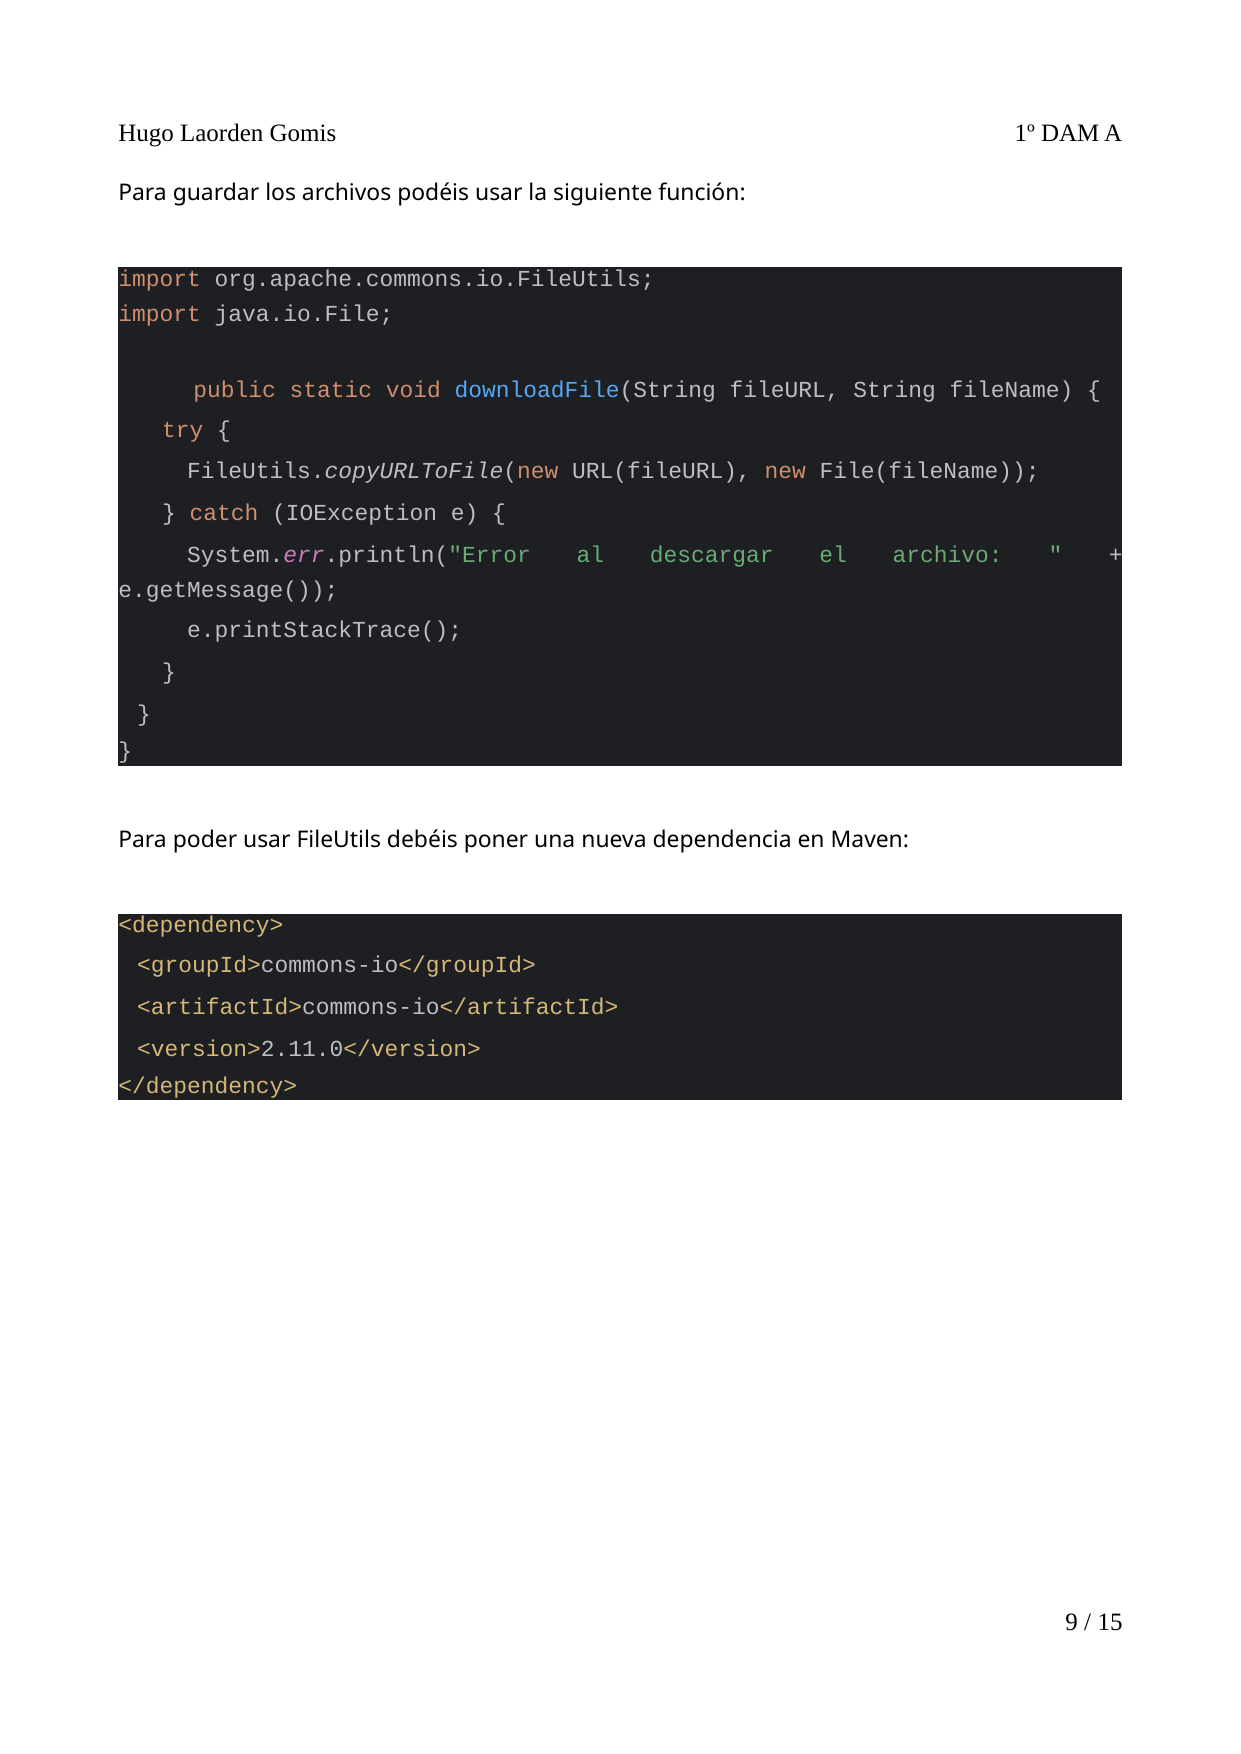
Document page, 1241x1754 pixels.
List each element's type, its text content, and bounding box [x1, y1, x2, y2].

text <artifactId>commons-io</artifactId> [118, 991, 1122, 1021]
text import org.apache.commons.io.FileUtils; [118, 267, 1122, 293]
text Para guardar los archivos podéis usar la siguiente función: [118, 176, 1122, 208]
text import java.io.File; [118, 303, 1122, 329]
text System.err.println("Error al descargar el archivo: " + e.getMessage()); [118, 539, 1122, 605]
text Para poder usar FileUtils debéis poner una nueva dependencia en Maven: [118, 823, 1122, 854]
text <groupId>commons-io</groupId> [118, 949, 1122, 979]
text try { [118, 414, 1122, 444]
text } [118, 656, 1122, 686]
text } catch (IOException e) { [118, 497, 1122, 527]
text } [118, 739, 1122, 766]
text } [118, 698, 1122, 728]
text <version>2.11.0</version> [118, 1033, 1122, 1063]
text <dependency> [118, 914, 1122, 939]
text </dependency> [118, 1074, 1122, 1100]
text public static void downloadFile(String fileURL, String fileName) { [118, 378, 1122, 404]
text FileUtils.copyURLToFile(new URL(fileURL), new File(fileName)); [118, 456, 1122, 486]
text e.printStackTrace(); [118, 614, 1122, 645]
